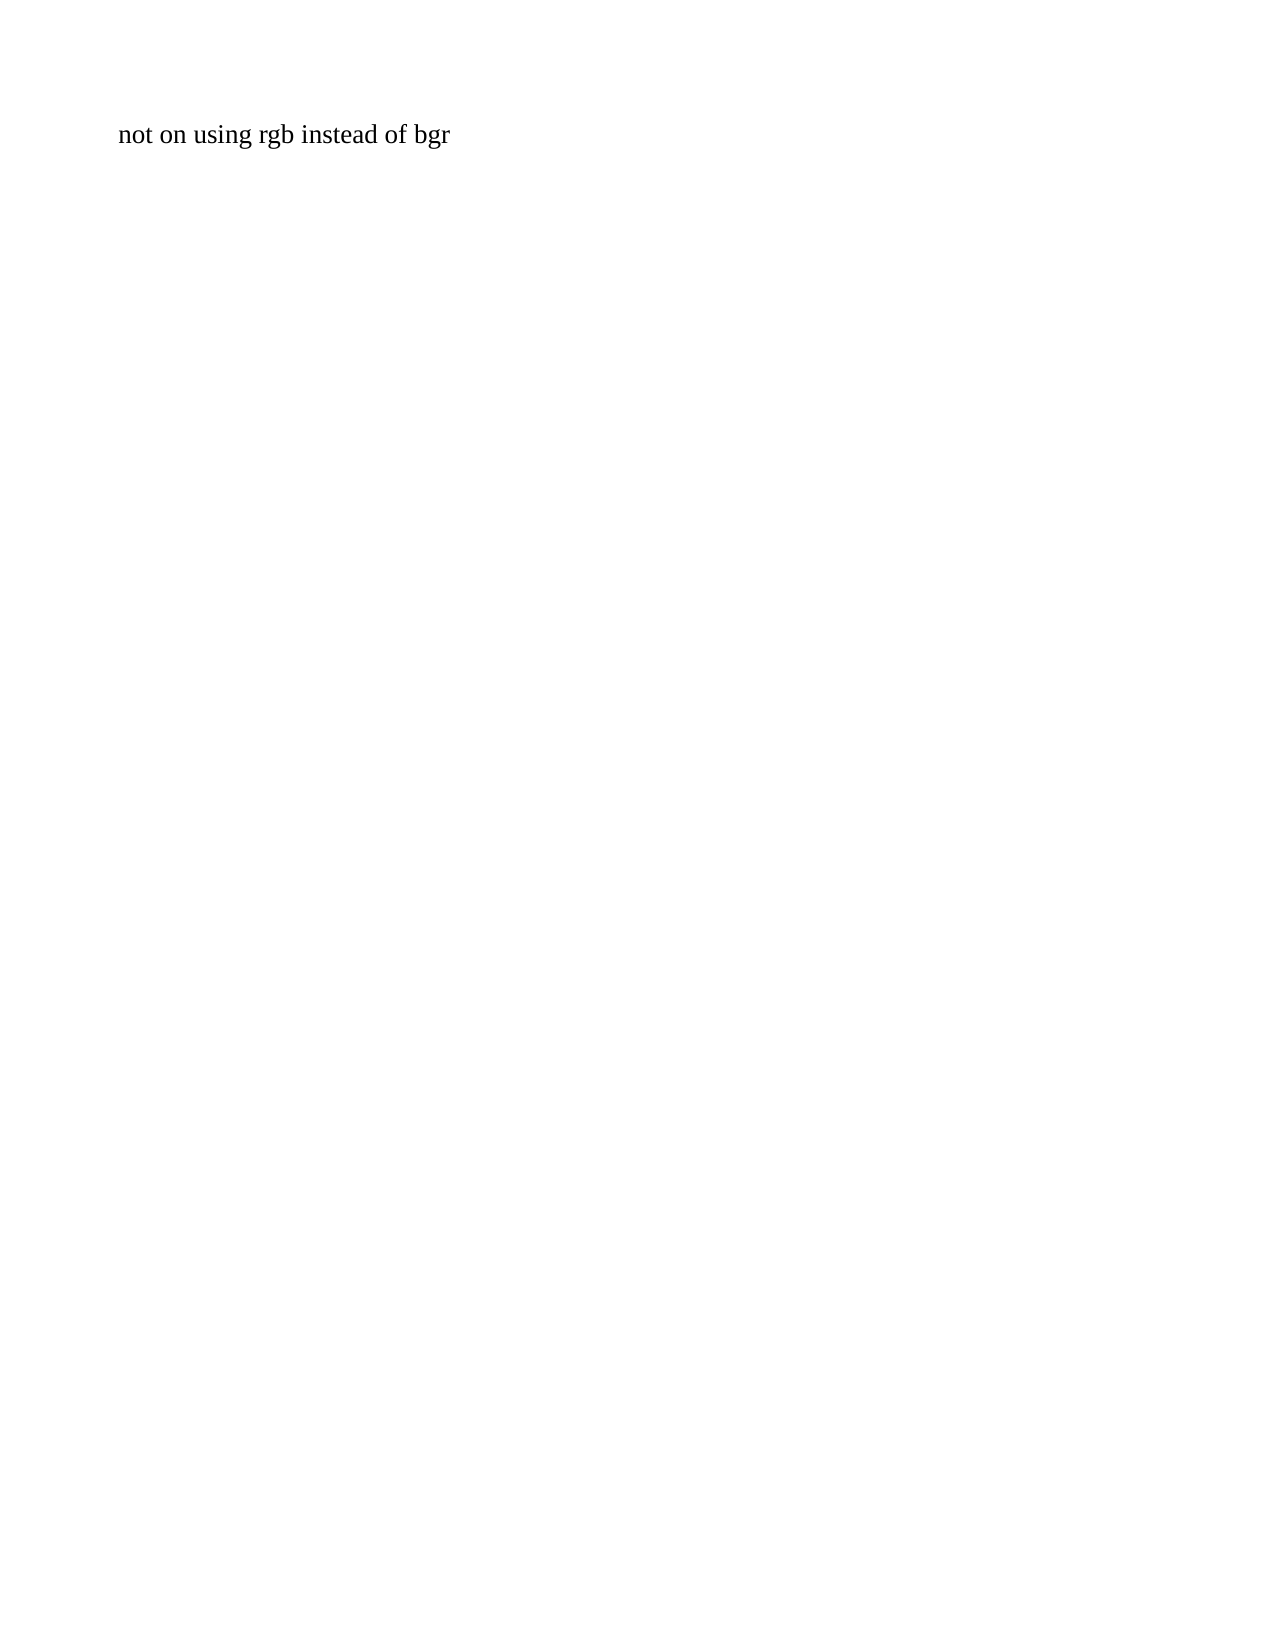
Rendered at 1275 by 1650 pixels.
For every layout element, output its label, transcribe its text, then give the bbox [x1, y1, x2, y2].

text not on using rgb instead of bgr [118, 118, 1157, 149]
